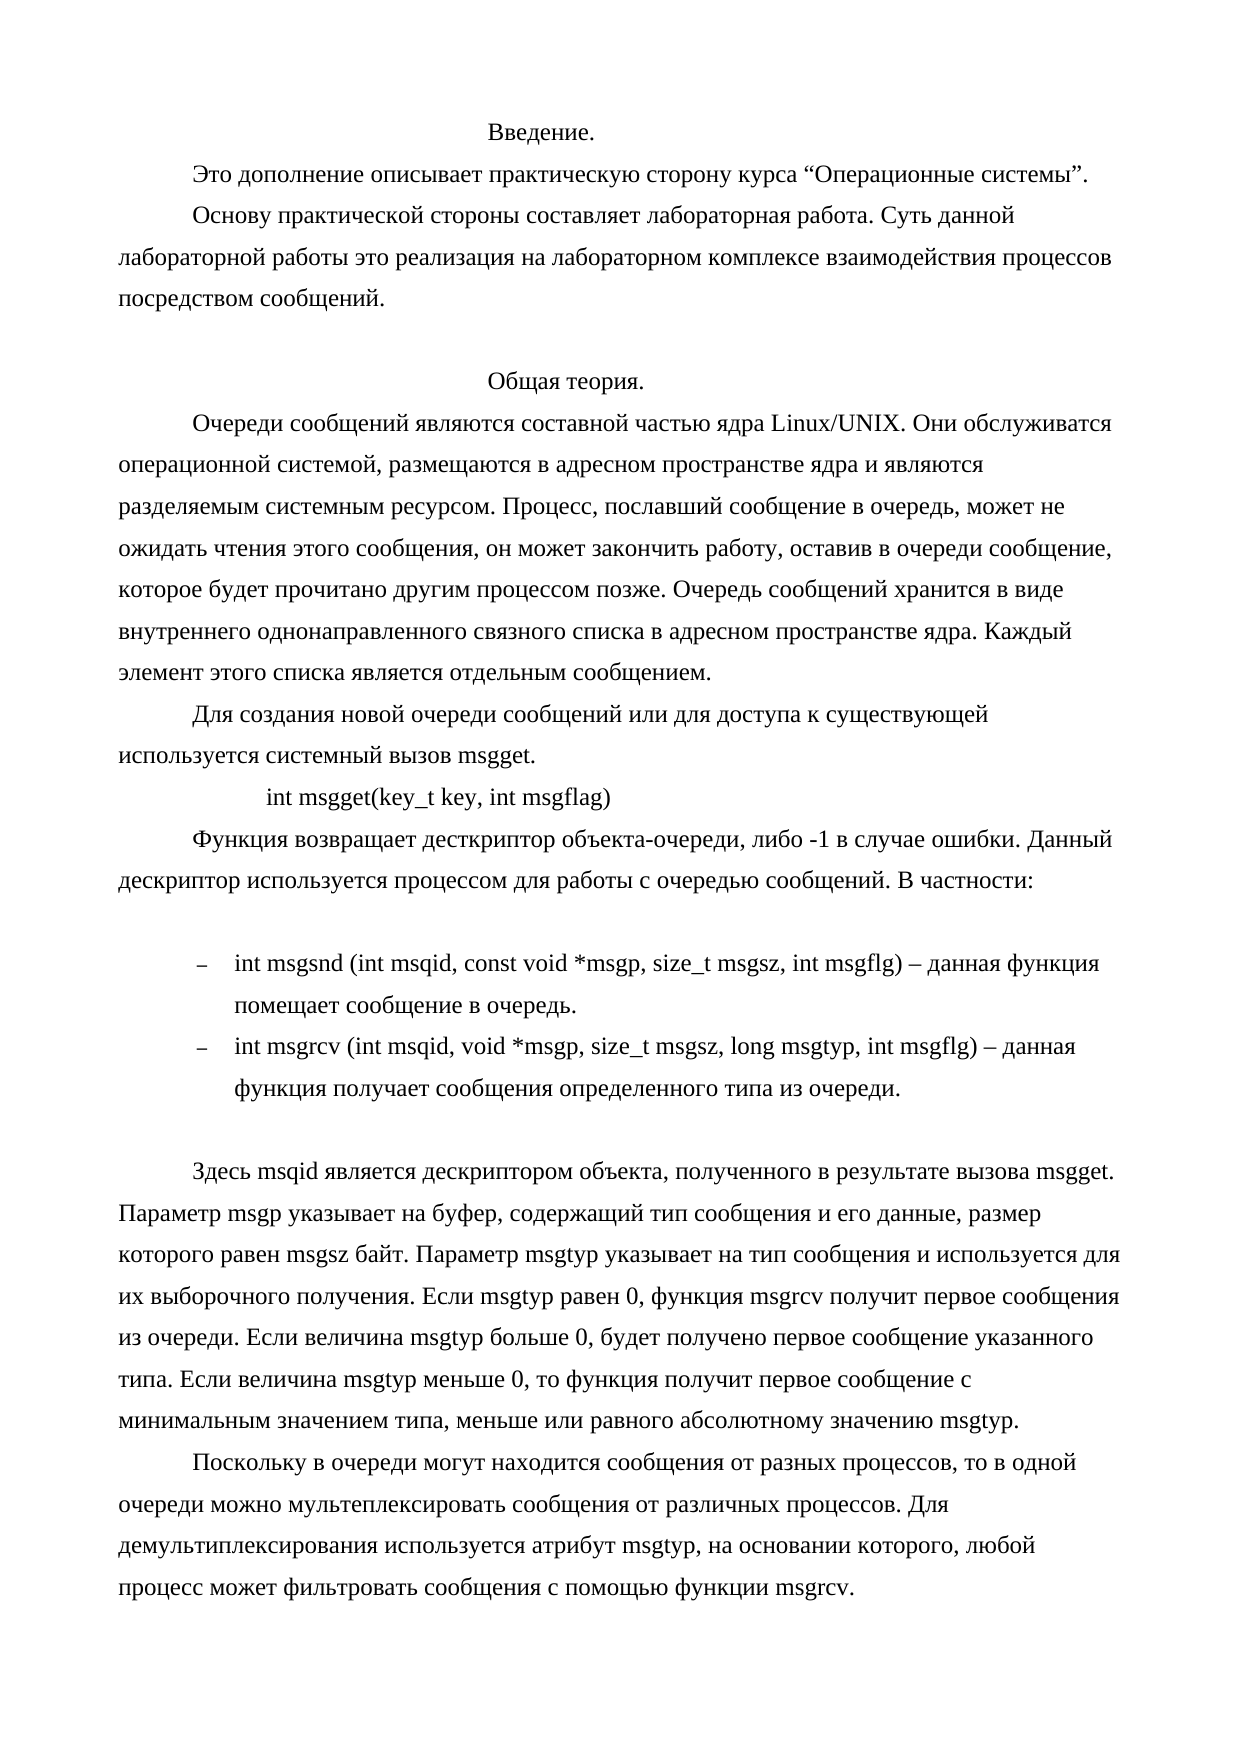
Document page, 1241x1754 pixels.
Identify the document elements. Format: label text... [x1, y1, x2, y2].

text Введение. [118, 118, 1122, 146]
text Основу практической стороны составляет лабораторная работа. Суть данной лабораторной работы это реализация на лабораторном комплексе взаимодействия процессов посредством сообщений. [118, 201, 1122, 312]
text Поскольку в очереди могут находится сообщения от разных процессов, то в одной очереди можно мультеплексировать сообщения от различных процессов. Для демультиплексирования используется атрибут msgtyp, на основании которого, любой процесс может фильтровать сообщения с помощью функции msgrcv. [118, 1448, 1122, 1601]
list int msgsnd (int msqid, const void *msgp, size_t msgsz, int msgflg) – данная функция помещает сообщение в очередь. [197, 949, 1122, 1019]
text Очереди сообщений являются составной частью ядра Linux/UNIX. Они обслуживатся операционной системой, размещаются в адресном пространстве ядра и являются разделяемым системным ресурсом. Процесс, пославший сообщение в очередь, может не ожидать чтения этого сообщения, он может закончить работу, оставив в очереди сообщение, которое будет прочитано другим процессом позже. Очередь сообщений хранится в виде внутреннего однонаправленного связного списка в адресном пространстве ядра. Каждый элемент этого списка является отдельным сообщением. [118, 409, 1122, 686]
text int msgget(key_t key, int msgflag) [118, 783, 1122, 811]
text Общая теория. [118, 367, 1122, 395]
text Функция возвращает десткриптор объекта-очереди, либо -1 в случае ошибки. Данный дескриптор используется процессом для работы с очередью сообщений. В частности: [118, 825, 1122, 894]
text Для создания новой очереди сообщений или для доступа к существующей используется системный вызов msgget. [118, 700, 1122, 769]
text Здесь msqid является дескриптором объекта, полученного в результате вызова msgget. Параметр msgp указывает на буфер, содержащий тип сообщения и его данные, размер которого равен msgsz байт. Параметр msgtyp указывает на тип сообщения и используется для их выборочного получения. Если msgtyp равен 0, функция msgrcv получит первое сообщения из очереди. Если величина msgtyp больше 0, будет получено первое сообщение указанного типа. Если величина msgtyp меньше 0, то функция получит первое сообщение с минимальным значением типа, меньше или равного абсолютному значению msgtyp. [118, 1157, 1122, 1434]
list int msgrcv (int msqid, void *msgp, size_t msgsz, long msgtyp, int msgflg) – данная функция получает сообщения определенного типа из очереди. [197, 1032, 1122, 1102]
text Это дополнение описывает практическую сторону курса “Операционные системы”. [118, 160, 1122, 187]
